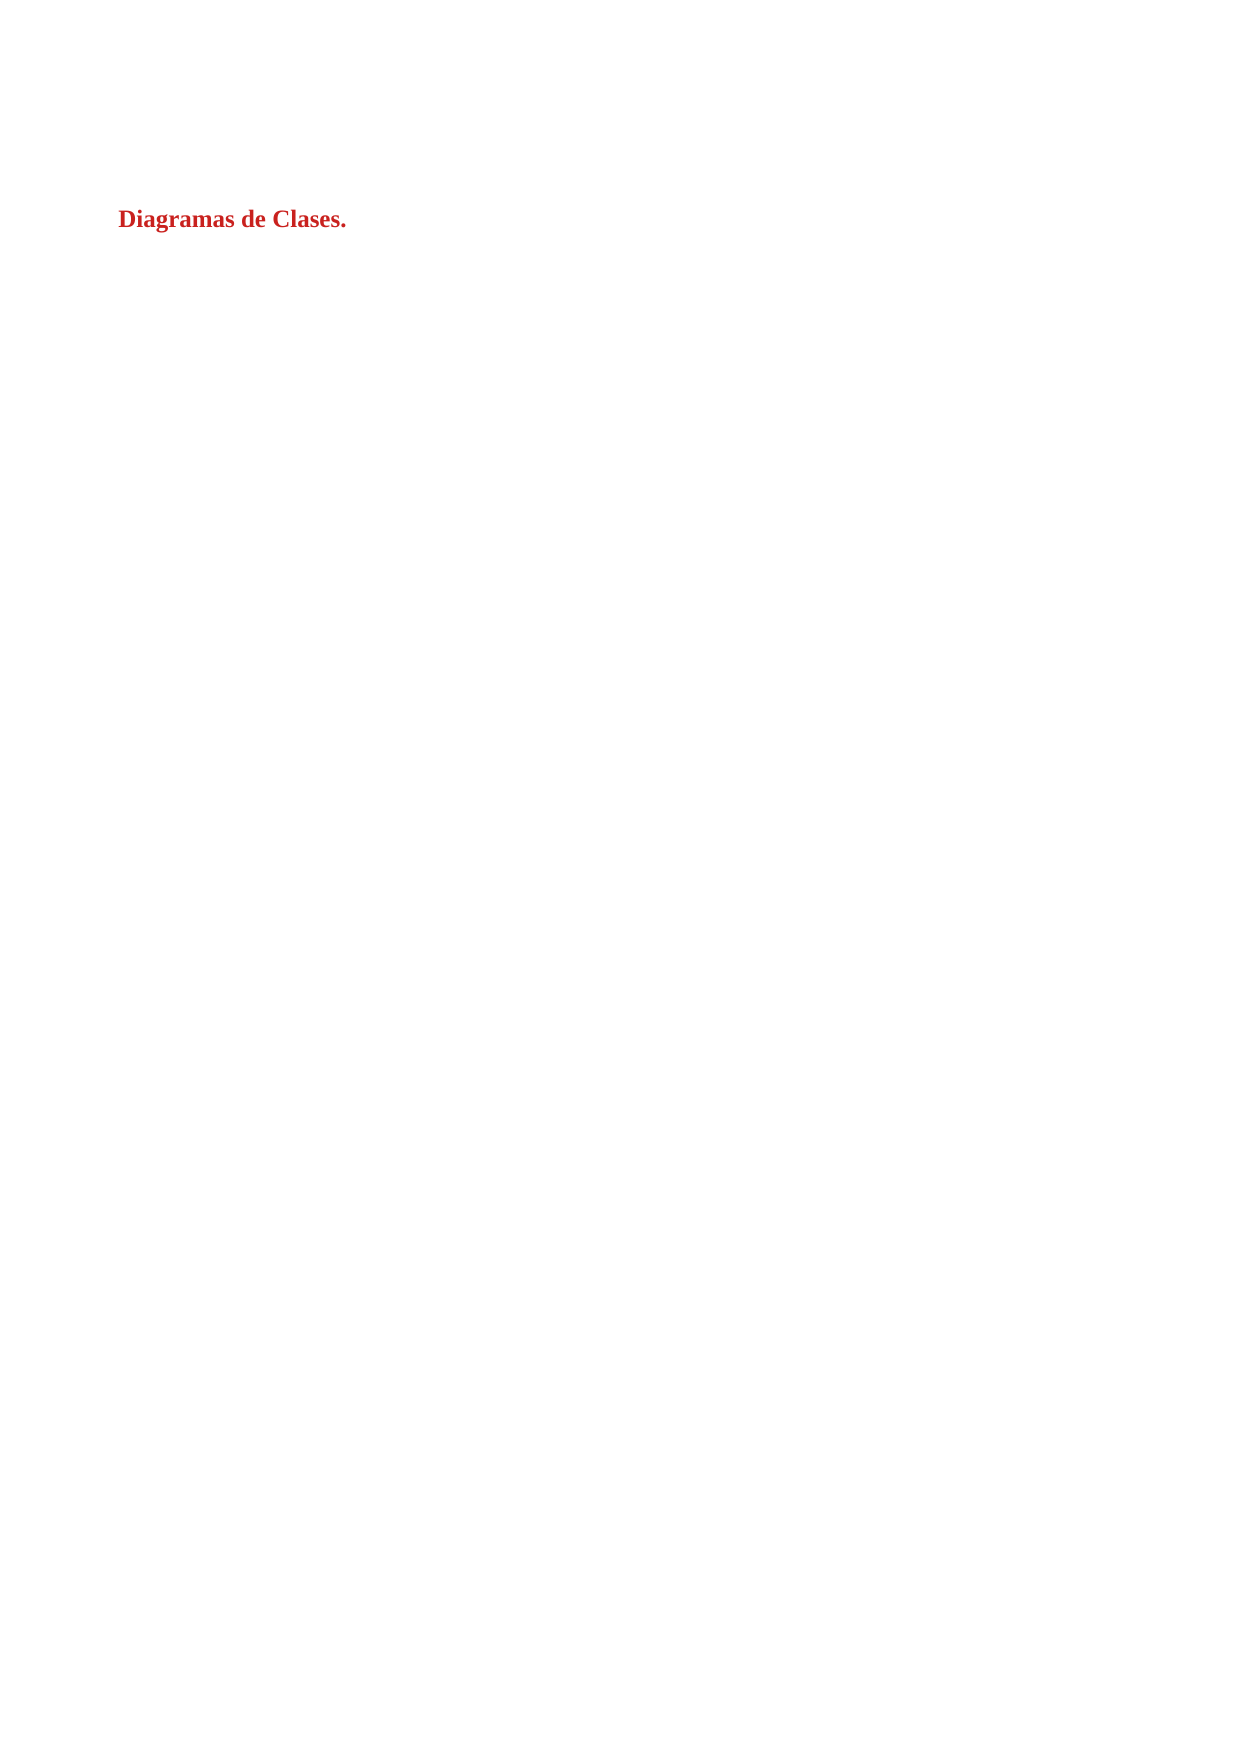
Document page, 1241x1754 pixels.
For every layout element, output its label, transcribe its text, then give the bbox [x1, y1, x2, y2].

text Diagramas de Clases. [118, 204, 1122, 233]
